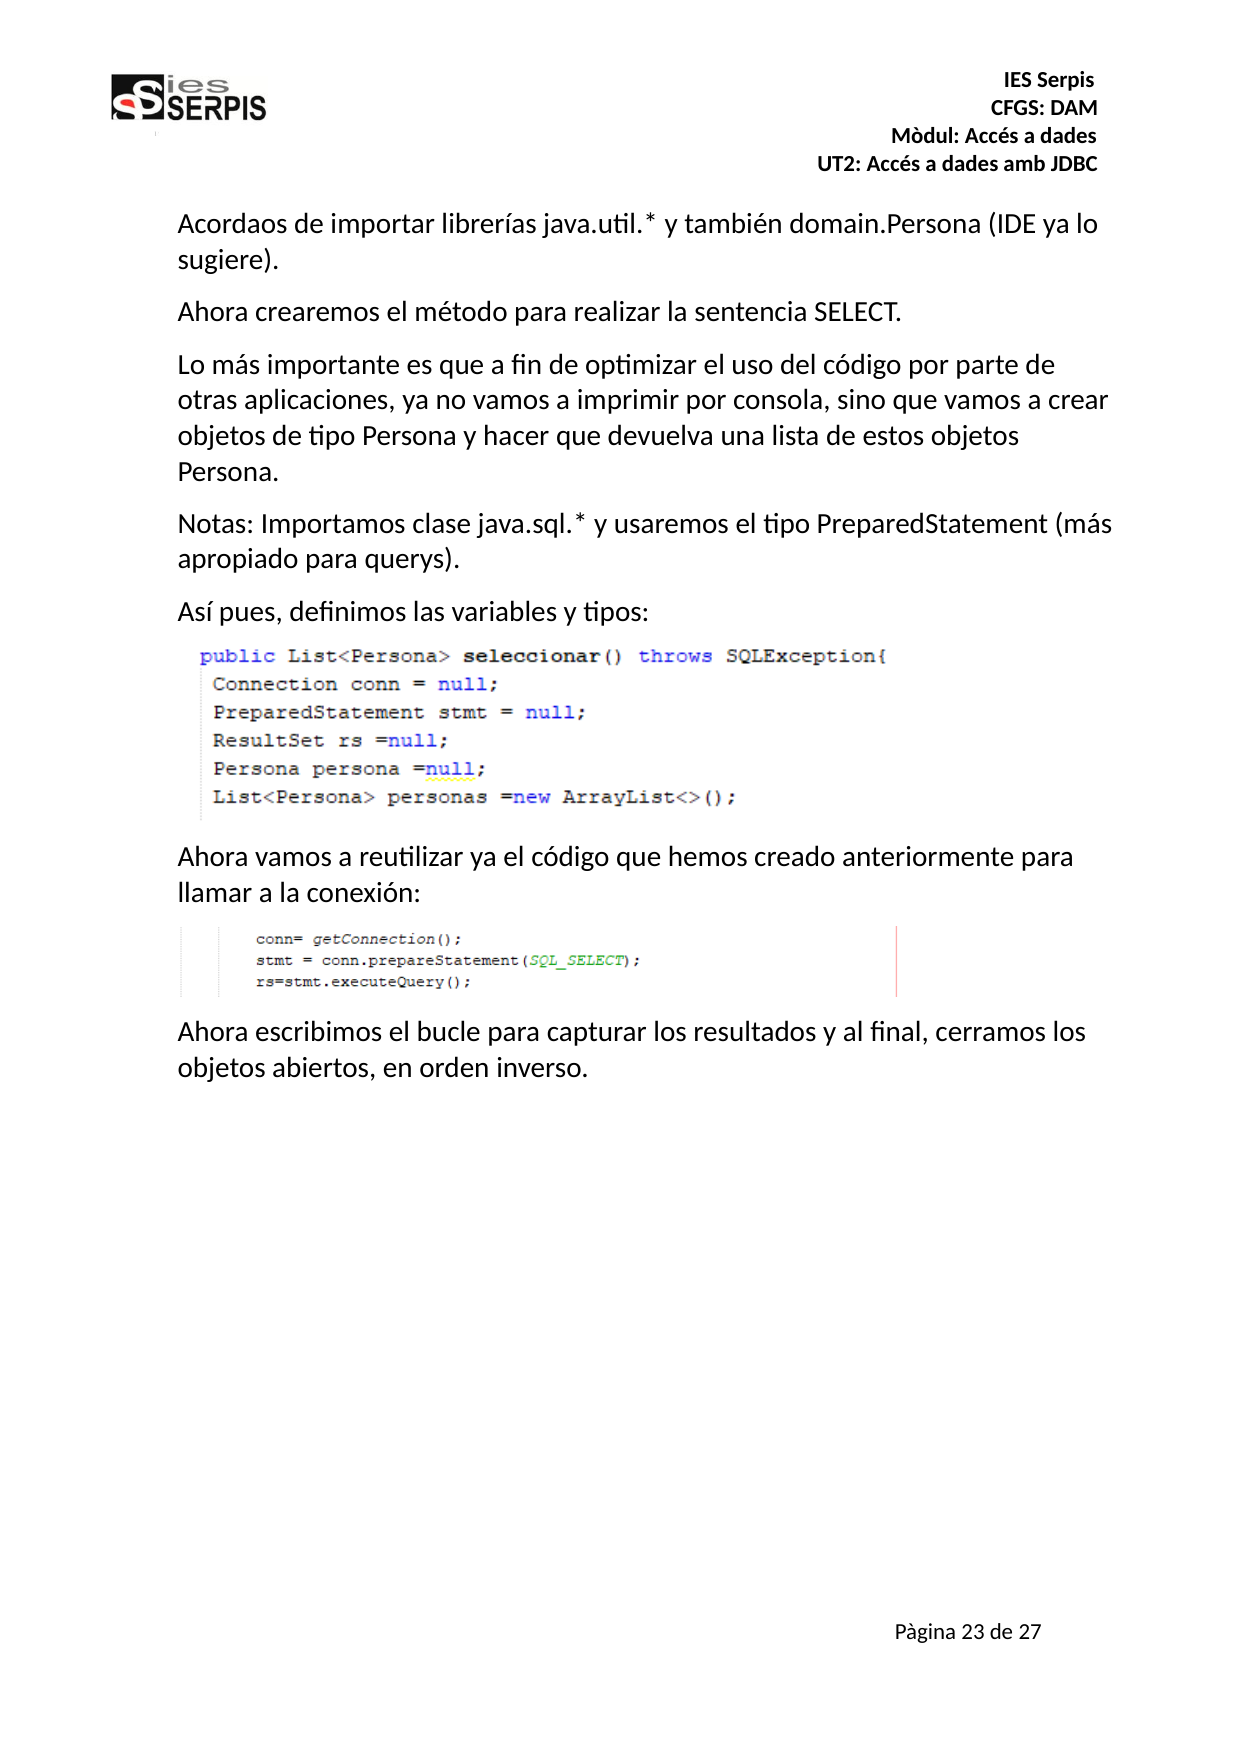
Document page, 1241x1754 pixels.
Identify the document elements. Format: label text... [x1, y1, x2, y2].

picture [177, 645, 1009, 822]
text Notas: Importamos clase java.sql.* y usaremos el tipo PreparedStatement (más apropiado para querys). [177, 505, 1122, 576]
text Ahora escribimos el bucle para capturar los resultados y al final, cerramos los objetos abiertos, en orden inverso. [177, 1013, 1122, 1085]
text Lo más importante es que a fin de optimizar el uso del código por parte de otras aplicaciones, ya no vamos a imprimir por consola, sino que vamos a crear objetos de tipo Persona y hacer que devuelva una lista de estos objetos Persona. [177, 346, 1122, 488]
text Ahora vamos a reutilizar ya el código que hemos creado anteriormente para llamar a la conexión: [177, 838, 1122, 910]
text Ahora crearemos el método para realizar la sentencia SELECT. [177, 293, 1122, 329]
text Así pues, definimos las variables y tipos: [177, 593, 1122, 628]
picture [177, 926, 1123, 997]
picture [105, 65, 279, 136]
text Acordaos de importar librerías java.util.* y también domain.Persona (IDE ya lo sugiere). [177, 206, 1122, 277]
